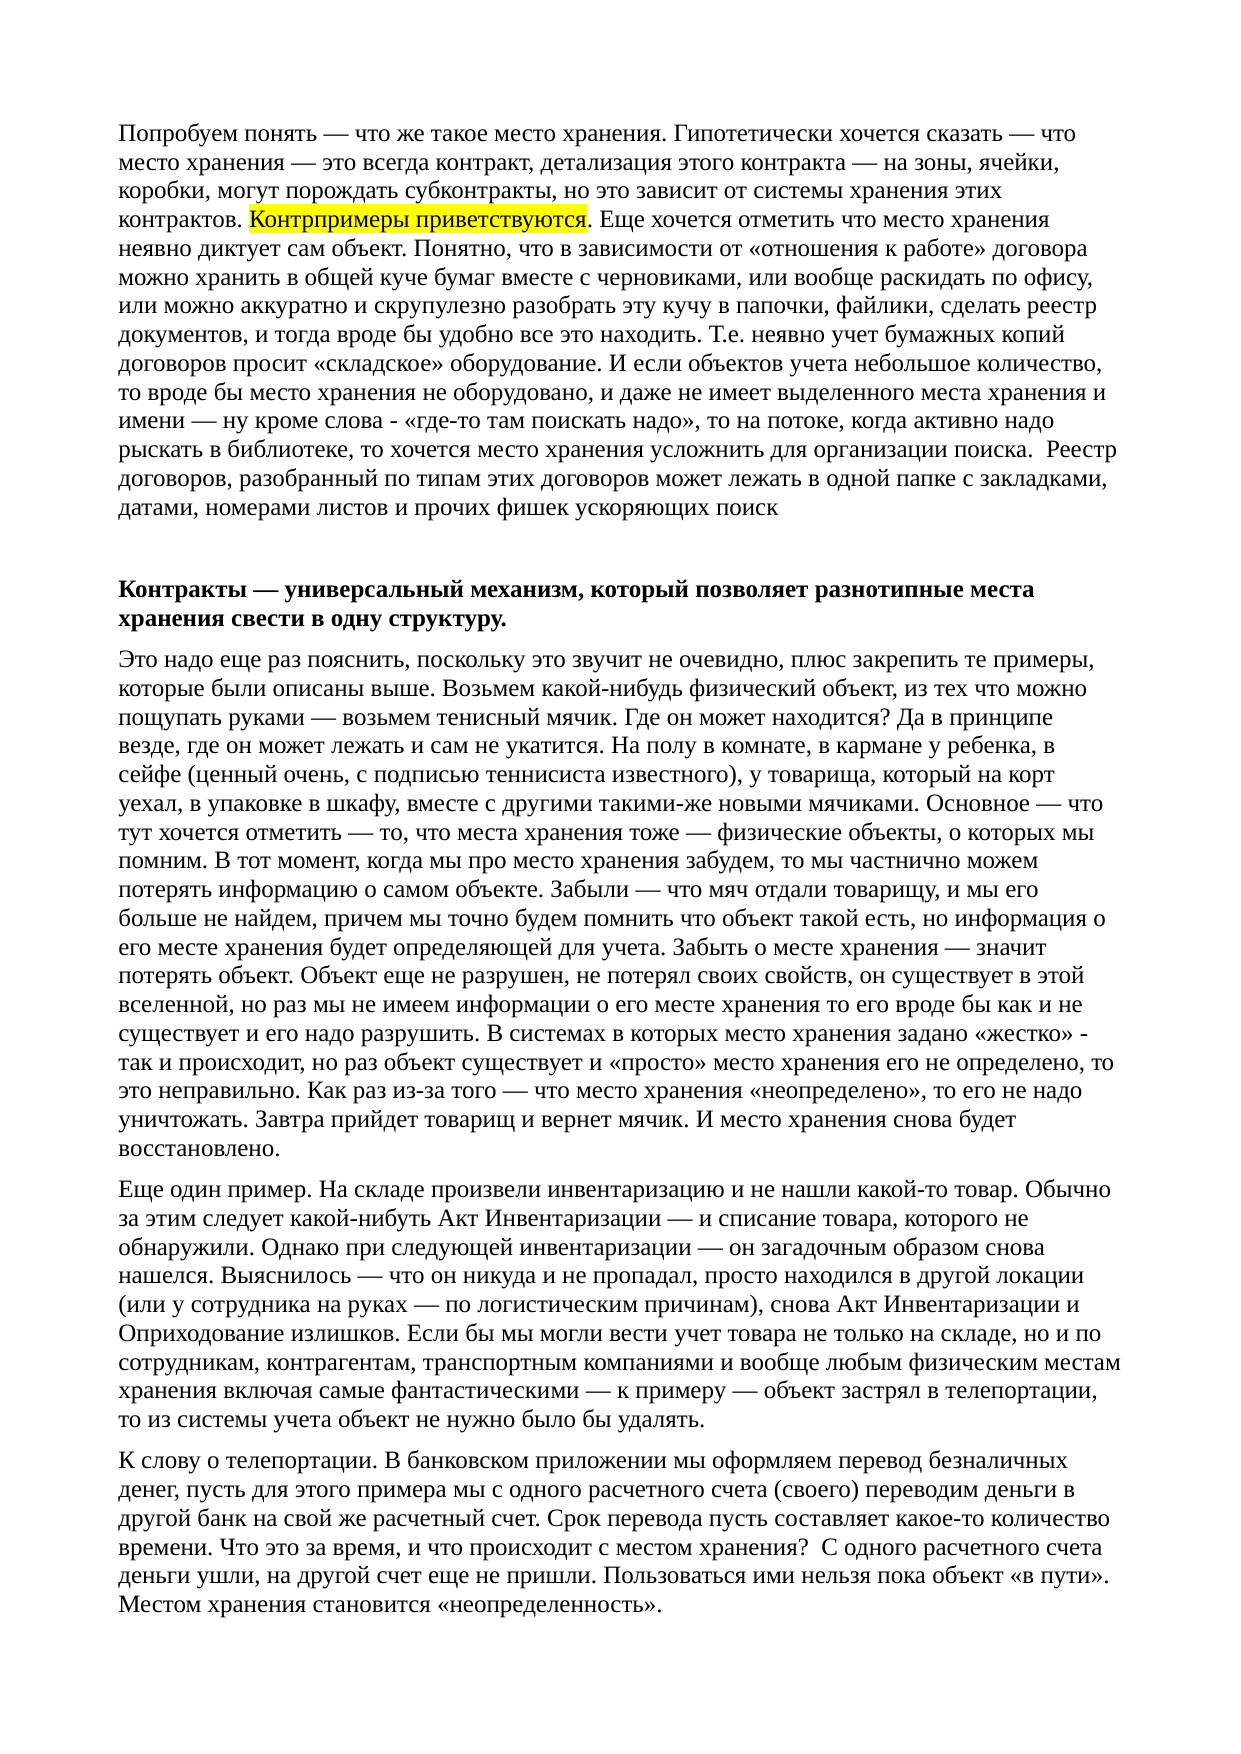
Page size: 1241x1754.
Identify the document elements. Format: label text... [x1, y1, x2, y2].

text Еще один пример. На складе произвели инвентаризацию и не нашли какой-то товар. Обычно за этим следует какой-нибуть Акт Инвентаризации — и списание товара, которого не обнаружили. Однако при следующей инвентаризации — он загадочным образом снова нашелся. Выяснилось — что он никуда и не пропадал, просто находился в другой локации (или у сотрудника на руках — по логистическим причинам), снова Акт Инвентаризации и Оприходование излишков. Если бы мы могли вести учет товара не только на складе, но и по сотрудникам, контрагентам, транспортным компаниями и вообще любым физическим местам хранения включая самые фантастическими — к примеру — объект застрял в телепортации, то из системы учета объект не нужно было бы удалять. [118, 1174, 1122, 1433]
text К слову о телепортации. В банковском приложении мы оформляем перевод безналичных денег, пусть для этого примера мы с одного расчетного счета (своего) переводим деньги в другой банк на свой же расчетный счет. Срок перевода пусть составляет какое-то количество времени. Что это за время, и что происходит с местом хранения? С одного расчетного счета деньги ушли, на другой счет еще не пришли. Пользоваться ими нельзя пока объект «в пути». Местом хранения становится «неопределенность». [118, 1446, 1122, 1618]
text Это надо еще раз пояснить, поскольку это звучит не очевидно, плюс закрепить те примеры, которые были описаны выше. Возьмем какой-нибудь физический объект, из тех что можно пощупать руками — возьмем тенисный мячик. Где он может находится? Да в принципе везде, где он может лежать и сам не укатится. На полу в комнате, в кармане у ребенка, в сейфе (ценный очень, с подписью теннисиста известного), у товарища, который на корт уехал, в упаковке в шкафу, вместе с другими такими-же новыми мячиками. Основное — что тут хочется отметить — то, что места хранения тоже — физические объекты, о которых мы помним. В тот момент, когда мы про место хранения забудем, то мы частнично можем потерять информацию о самом объекте. Забыли — что мяч отдали товарищу, и мы его больше не найдем, причем мы точно будем помнить что объект такой есть, но информация о его месте хранения будет определяющей для учета. Забыть о месте хранения — значит потерять объект. Объект еще не разрушен, не потерял своих свойств, он существует в этой вселенной, но раз мы не имеем информации о его месте хранения то его вроде бы как и не существует и его надо разрушить. В системах в которых место хранения задано «жестко» - так и происходит, но раз объект существует и «просто» место хранения его не определено, то это неправильно. Как раз из-за того — что место хранения «неопределено», то его не надо уничтожать. Завтра прийдет товарищ и вернет мячик. И место хранения снова будет восстановлено. [118, 644, 1122, 1162]
text Попробуем понять — что же такое место хранения. Гипотетически хочется сказать — что место хранения — это всегда контракт, детализация этого контракта — на зоны, ячейки, коробки, могут порождать субконтракты, но это зависит от системы хранения этих контрактов. Контрпримеры приветствуются. Еще хочется отметить что место хранения неявно диктует сам объект. Понятно, что в зависимости от «отношения к работе» договора можно хранить в общей куче бумаг вместе с черновиками, или вообще раскидать по офису, или можно аккуратно и скрупулезно разобрать эту кучу в папочки, файлики, сделать реестр документов, и тогда вроде бы удобно все это находить. Т.е. неявно учет бумажных копий договоров просит «складское» оборудование. И если объектов учета небольшое количество, то вроде бы место хранения не оборудовано, и даже не имеет выделенного места хранения и имени — ну кроме слова - «где-то там поискать надо», то на потоке, когда активно надо рыскать в библиотеке, то хочется место хранения усложнить для организации поиска. Реестр договоров, разобранный по типам этих договоров может лежать в одной папке с закладками, датами, номерами листов и прочих фишек ускоряющих поиск [118, 118, 1122, 521]
text Контракты — универсальный механизм, который позволяет разнотипные места хранения свести в одну структуру. [118, 574, 1122, 632]
